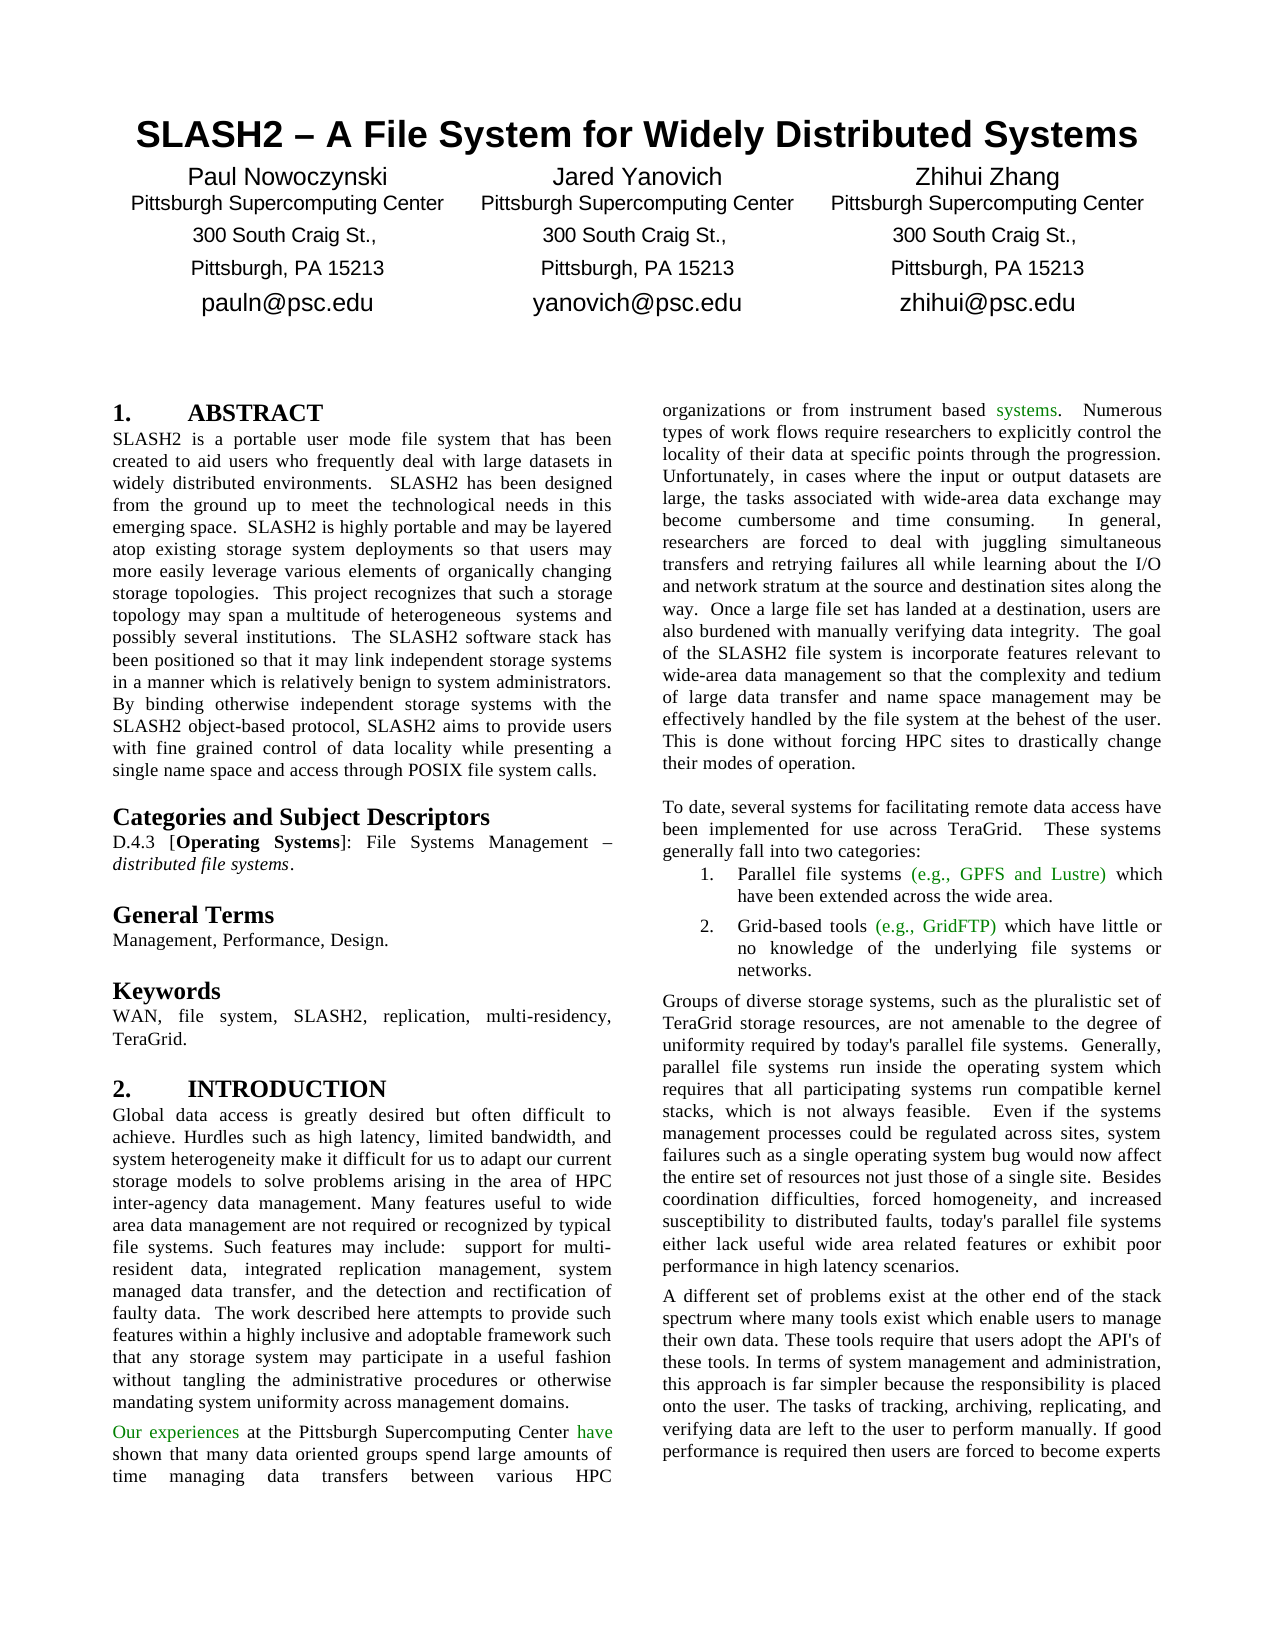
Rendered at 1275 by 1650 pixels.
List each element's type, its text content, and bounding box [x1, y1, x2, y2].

text Pittsburgh, PA 15213 [462, 256, 812, 280]
subtitle INTRODUCTION [112, 1074, 613, 1103]
text D.4.3 [Operating Systems]: File Systems Management – distributed file systems. [112, 830, 613, 874]
text SLASH2 is a portable user mode file system that has been created to aid users who frequently deal with large datasets in widely distributed environments. SLASH2 has been designed from the ground up to meet the technological needs in this emerging space. SLASH2 is highly portable and may be layered atop existing storage system deployments so that users may more easily leverage various elements of organically changing storage topologies. This project recognizes that such a storage topology may span a multitude of heterogeneous systems and possibly several institutions. The SLASH2 software stack has been positioned so that it may link independent storage systems in a manner which is relatively benign to system administrators. By binding otherwise independent storage systems with the SLASH2 object-based protocol, SLASH2 aims to provide users with fine grained control of data locality while presenting a single name space and access through POSIX file system calls. [112, 427, 613, 781]
text yanovich@psc.edu [462, 288, 812, 317]
text zhihui@psc.edu [812, 288, 1162, 317]
text Categories and Subject Descriptors [112, 801, 613, 830]
text Groups of diverse storage systems, such as the pluralistic set of TeraGrid storage resources, are not amenable to the degree of uniformity required by today's parallel file systems. Generally, parallel file systems run inside the operating system which requires that all participating systems run compatible kernel stacks, which is not always feasible. Even if the systems management processes could be regulated across sites, system failures such as a single operating system bug would now affect the entire set of resources not just those of a single site. Besides coordination difficulties, forced homogeneity, and increased susceptibility to distributed faults, today's parallel file systems either lack useful wide area related features or exhibit poor performance in high latency scenarios. [662, 989, 1162, 1276]
text Our experiences at the Pittsburgh Supercomputing Center have shown that many data oriented groups spend large amounts of time managing data transfers between various HPC [112, 1421, 613, 1487]
text Management, Performance, Design. [112, 929, 613, 951]
text Zhihui Zhang [812, 162, 1162, 191]
text 300 South Craig St., [812, 223, 1162, 247]
text Global data access is greatly desired but often difficult to achieve. Hurdles such as high latency, limited bandwidth, and system heterogeneity make it difficult for us to adapt our current storage models to solve problems arising in the area of HPC inter-agency data management. Many features useful to wide area data management are not required or recognized by typical file systems. Such features may include: support for multi-resident data, integrated replication management, system managed data transfer, and the detection and rectification of faulty data. The work described here attempts to provide such features within a highly inclusive and adoptable framework such that any storage system may participate in a useful fashion without tangling the administrative procedures or otherwise mandating system uniformity across management domains. [112, 1103, 613, 1412]
text Pittsburgh Supercomputing Center [462, 191, 812, 215]
text pauln@psc.edu [112, 288, 462, 317]
text 300 South Craig St., [112, 223, 462, 247]
text Keywords [112, 976, 613, 1005]
text Jared Yanovich [462, 162, 812, 191]
text Pittsburgh Supercomputing Center [812, 191, 1162, 215]
text WAN, file system, SLASH2, replication, multi-residency, TeraGrid. [112, 1005, 613, 1049]
text organizations or from instrument based systems. Numerous types of work flows require researchers to explicitly control the locality of their data at specific points through the progression. Unfortunately, in cases where the input or output datasets are large, the tasks associated with wide-area data exchange may become cumbersome and time consuming. In general, researchers are forced to deal with juggling simultaneous transfers and retrying failures all while learning about the I/O and network stratum at the source and destination sites along the way. Once a large file set has landed at a destination, users are also burdened with manually verifying data integrity. The goal of the SLASH2 file system is incorporate features relevant to wide-area data management so that the complexity and tedium of large data transfer and name space management may be effectively handled by the file system at the behest of the user. This is done without forcing HPC sites to drastically change their modes of operation. [662, 398, 1162, 773]
list Parallel file systems (e.g., GPFS and Lustre) which have been extended across the wide area. [700, 862, 1162, 906]
text Pittsburgh, PA 15213 [112, 256, 462, 280]
subtitle ABSTRACT [112, 398, 613, 427]
text Paul Nowoczynski [112, 162, 462, 191]
title SLASH2 – A File System for Widely Distributed Systems [112, 112, 1162, 156]
text 300 South Craig St., [462, 223, 812, 247]
text Pittsburgh Supercomputing Center [112, 191, 462, 215]
text General Terms [112, 899, 613, 929]
text A different set of problems exist at the other end of the stack spectrum where many tools exist which enable users to manage their own data. These tools require that users adopt the API's of these tools. In terms of system management and administration, this approach is far simpler because the responsibility is placed onto the user. The tasks of tracking, archiving, replicating, and verifying data are left to the user to perform manually. If good performance is required then users are forced to become experts [662, 1284, 1162, 1461]
text Pittsburgh, PA 15213 [812, 256, 1162, 280]
list Grid-based tools (e.g., GridFTP) which have little or no knowledge of the underlying file systems or networks. [700, 914, 1162, 981]
